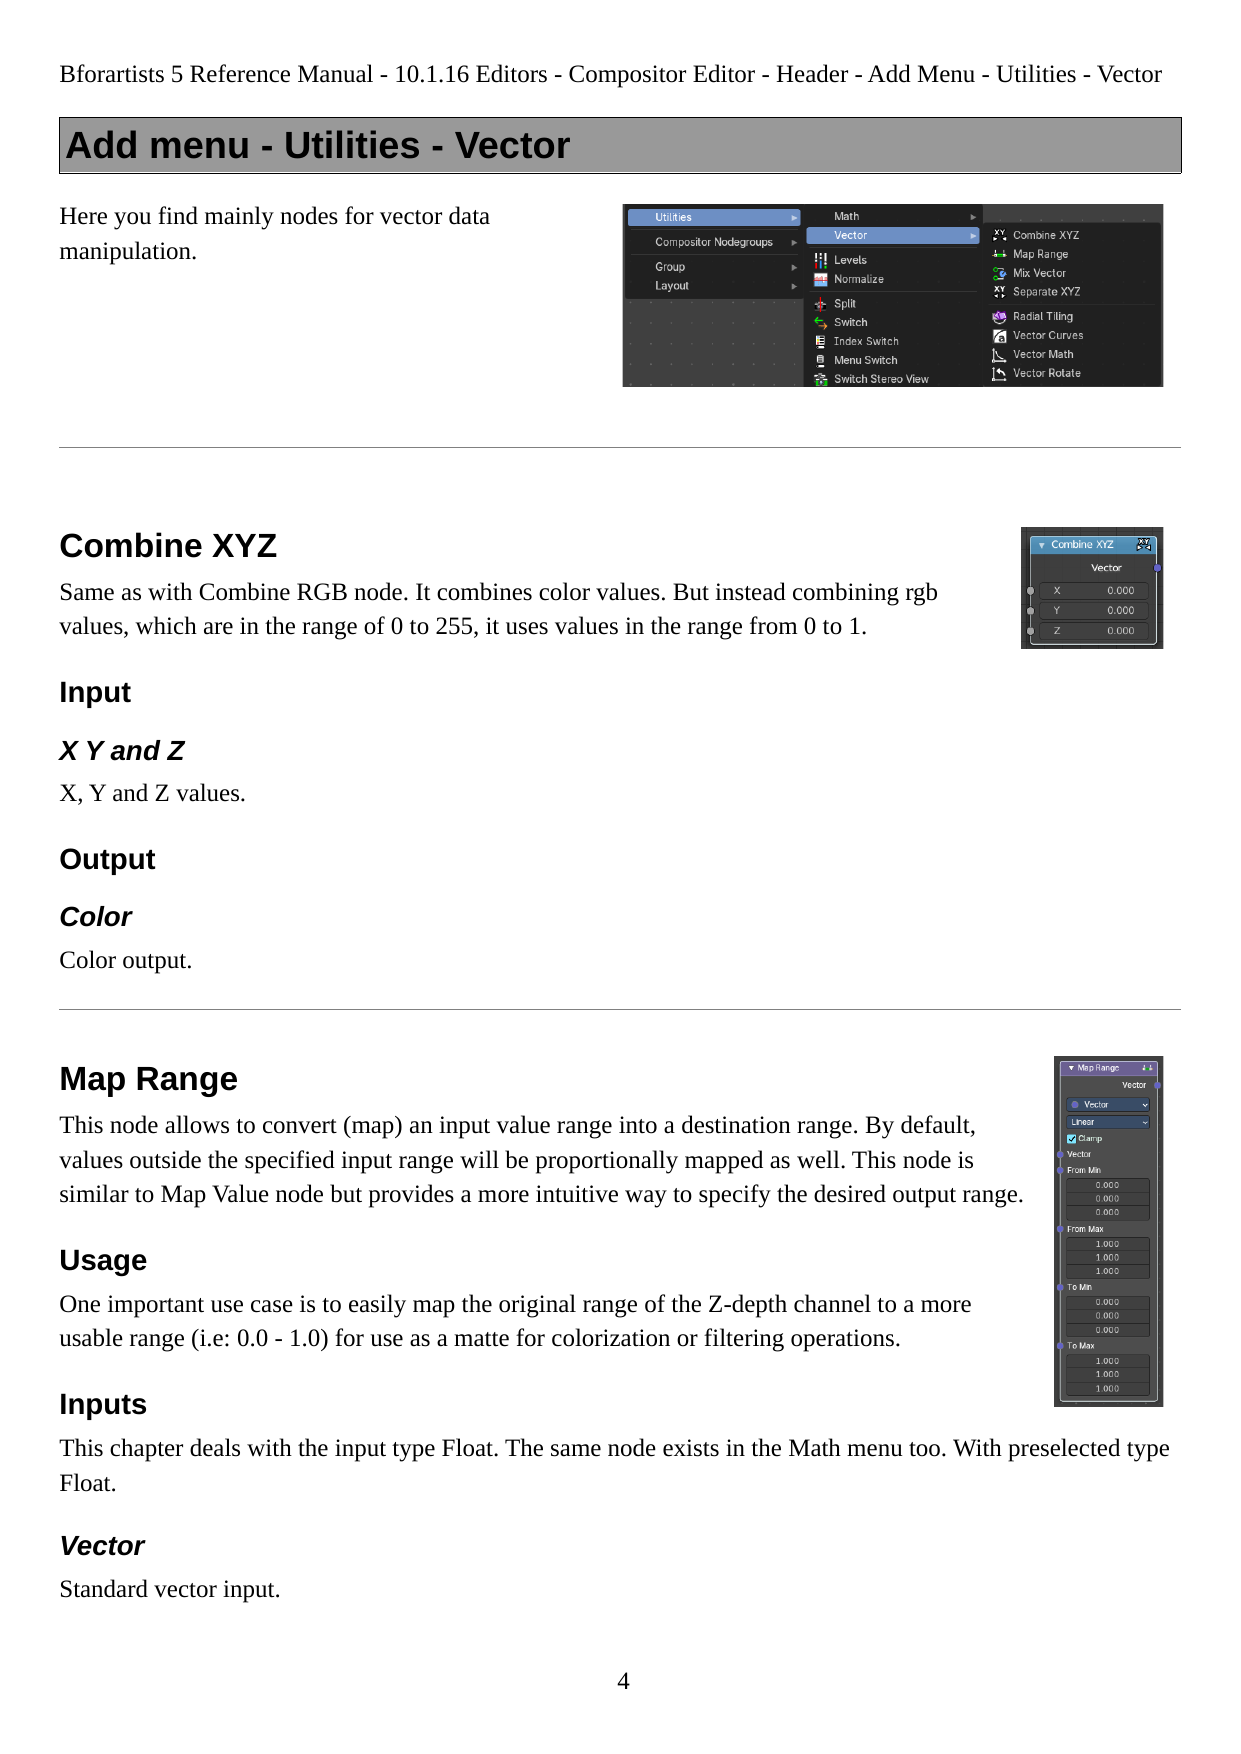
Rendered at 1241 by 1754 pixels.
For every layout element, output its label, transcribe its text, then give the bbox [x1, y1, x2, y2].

subtitle Combine XYZ [59, 526, 1181, 564]
subtitle Output [59, 842, 1181, 876]
table_header Add menu - Utilities - Vector [60, 118, 1181, 172]
picture [622, 204, 1164, 387]
subtitle Map Range [59, 1059, 1054, 1098]
text Same as with Combine RGB node. It combines color values. But instead combining rgb values, which are in the range of 0 to 255, it uses values in the range from 0 to 1. [59, 577, 1021, 640]
subtitle Vector [59, 1529, 1181, 1561]
subtitle [1164, 1243, 1181, 1277]
subtitle [1164, 1059, 1181, 1098]
subtitle X Y and Z [59, 734, 1181, 766]
text Here you find mainly nodes for vector data manipulation. [59, 201, 1181, 264]
text Color output. [59, 945, 1181, 974]
text This chapter deals with the input type Float. The same node exists in the Math menu too. With preselected type Float. [59, 1433, 1181, 1497]
text This node allows to convert (map) an input value range into a destination range. By default, values outside the specified input range will be proportionally mapped as well. This node is similar to Map Value node but provides a more intuitive way to specify the desired output range. [59, 1110, 1054, 1208]
text One important use case is to easily map the original range of the Z-depth channel to a more usable range (i.e: 0.0 - 1.0) for use as a matte for colorization or filtering operations. [59, 1289, 1054, 1352]
subtitle Input [59, 675, 1181, 709]
subtitle Inputs [59, 1387, 1181, 1421]
text X, Y and Z values. [59, 778, 1181, 807]
picture [1021, 527, 1164, 649]
subtitle Usage [59, 1243, 1054, 1277]
picture [1054, 1056, 1164, 1407]
text Standard vector input. [59, 1574, 1181, 1603]
subtitle Color [59, 901, 1181, 932]
